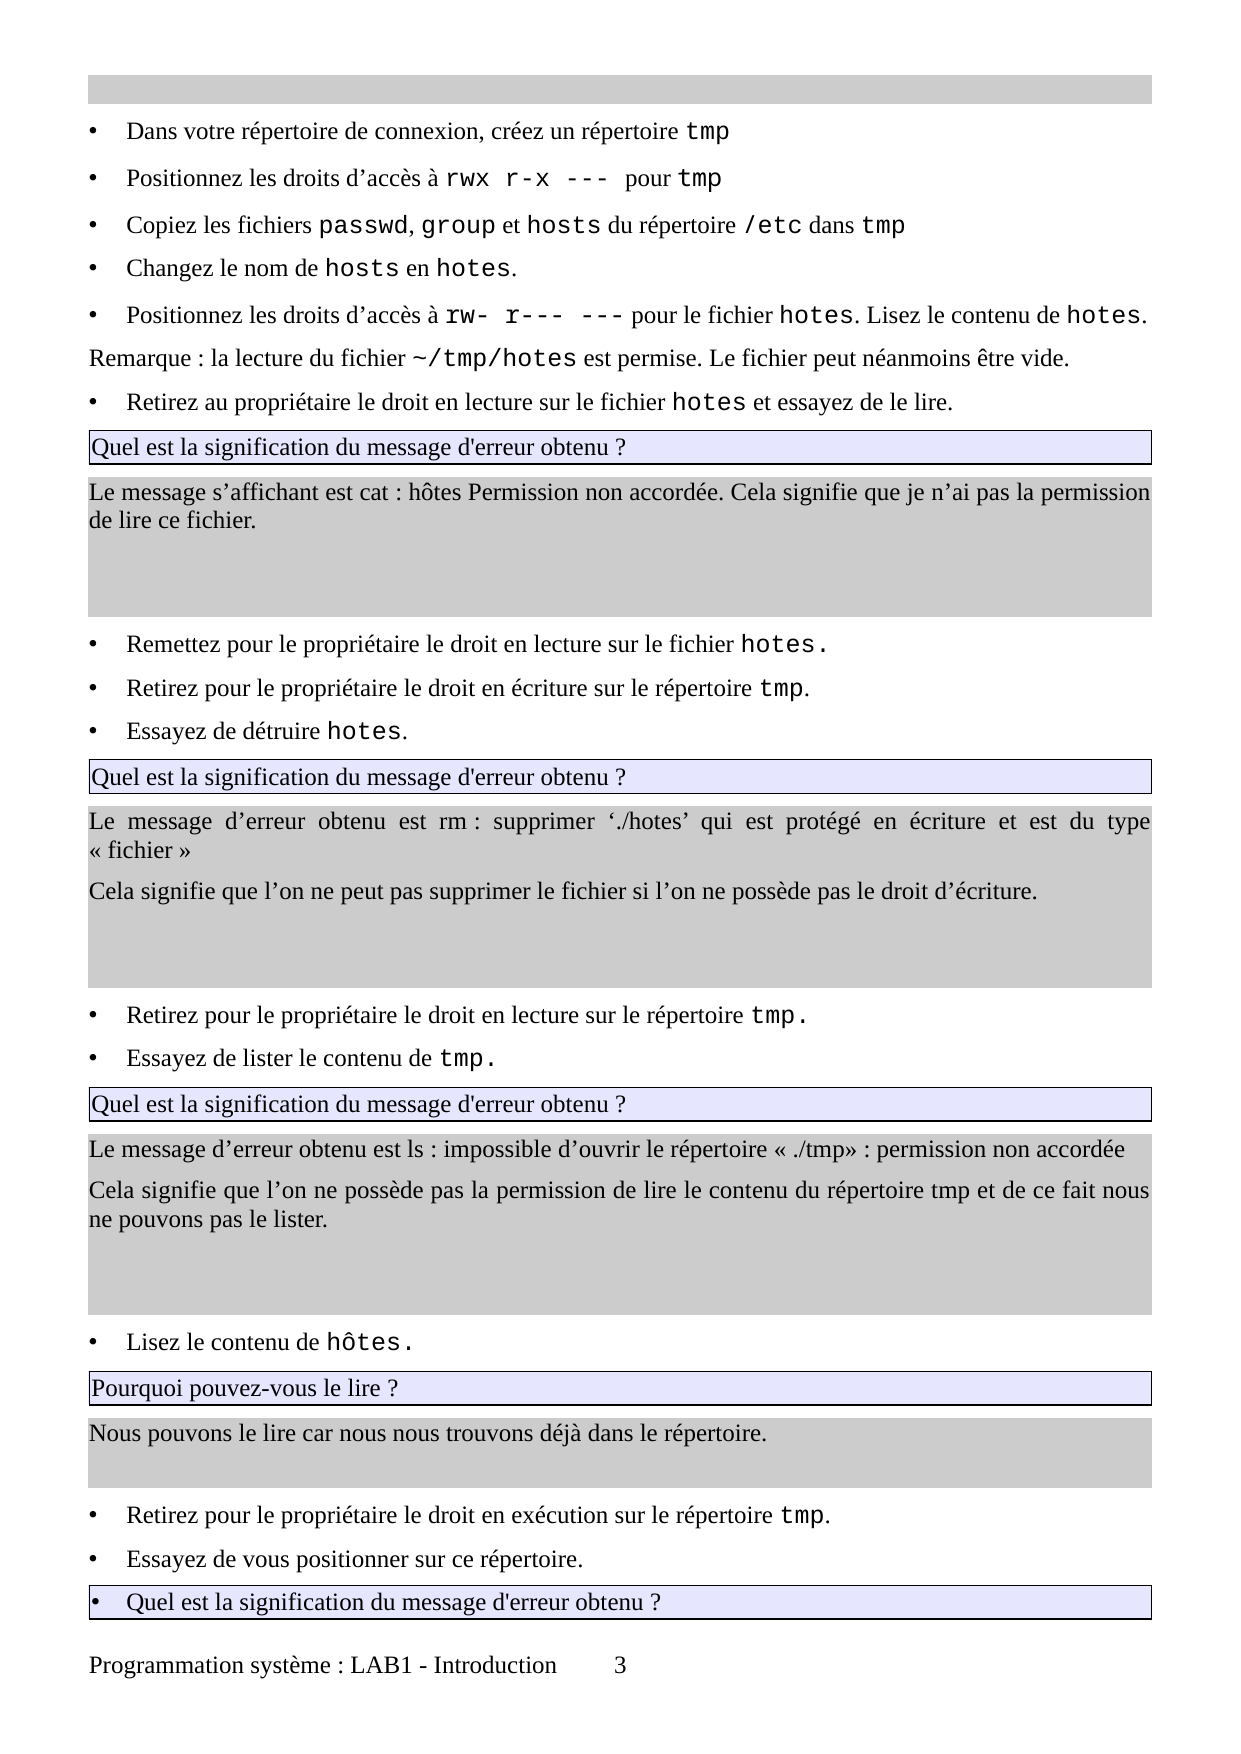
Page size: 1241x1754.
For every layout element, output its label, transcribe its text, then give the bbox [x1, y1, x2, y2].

text Pourquoi pouvez-vous le lire ? [90, 1372, 1151, 1404]
text Cela signifie que l’on ne possède pas la permission de lire le contenu du répertoire tmp et de ce fait nous ne pouvons pas le lister. [88, 1175, 1152, 1232]
text Le message s’affichant est cat : hôtes Permission non accordée. Cela signifie que je n’ai pas la permission de lire ce fichier. [88, 477, 1152, 534]
list Retirez pour le propriétaire le droit en exécution sur le répertoire tmp. [88, 1500, 1152, 1531]
list Retirez pour le propriétaire le droit en lecture sur le répertoire tmp. [88, 1000, 1152, 1031]
list Retirez au propriétaire le droit en lecture sur le fichier hotes et essayez de le lire. [88, 387, 1152, 417]
text Quel est la signification du message d'erreur obtenu ? [90, 431, 1151, 463]
text Cela signifie que l’on ne peut pas supprimer le fichier si l’on ne possède pas le droit d’écriture. [88, 876, 1152, 905]
list Lisez le contenu de hôtes. [88, 1327, 1152, 1358]
text Le message d’erreur obtenu est rm : supprimer ‘./hotes’ qui est protégé en écriture et est du type « fichier » [88, 806, 1152, 864]
list Retirez pour le propriétaire le droit en écriture sur le répertoire tmp. [88, 673, 1152, 703]
text Quel est la signification du message d'erreur obtenu ? [90, 1088, 1151, 1120]
list Dans votre répertoire de connexion, créez un répertoire tmp [88, 116, 1152, 147]
text Nous pouvons le lire car nous nous trouvons déjà dans le répertoire. [88, 1418, 1152, 1447]
list Essayez de lister le contenu de tmp. [88, 1043, 1152, 1074]
list Changez le nom de hosts en hotes. [88, 253, 1152, 284]
list Essayez de vous positionner sur ce répertoire. [88, 1544, 1152, 1572]
list Copiez les fichiers passwd, group et hosts du répertoire /etc dans tmp [88, 206, 1152, 241]
text Quel est la signification du message d'erreur obtenu ? [90, 760, 1151, 793]
list Essayez de détruire hotes. [88, 716, 1152, 747]
text Remarque : la lecture du fichier ~/tmp/hotes est permise. Le fichier peut néanmoins être vide. [88, 343, 1152, 374]
list Positionnez les droits d’accès à rw- r--- --- pour le fichier hotes. Lisez le contenu de hotes. [88, 296, 1152, 331]
list Quel est la signification du message d'erreur obtenu ? [90, 1586, 1151, 1618]
text Le message d’erreur obtenu est ls : impossible d’ouvrir le répertoire « ./tmp» : permission non accordée [88, 1134, 1152, 1162]
list Positionnez les droits d’accès à rwx r-x --- pour tmp [88, 159, 1152, 194]
list Remettez pour le propriétaire le droit en lecture sur le fichier hotes. [88, 629, 1152, 660]
